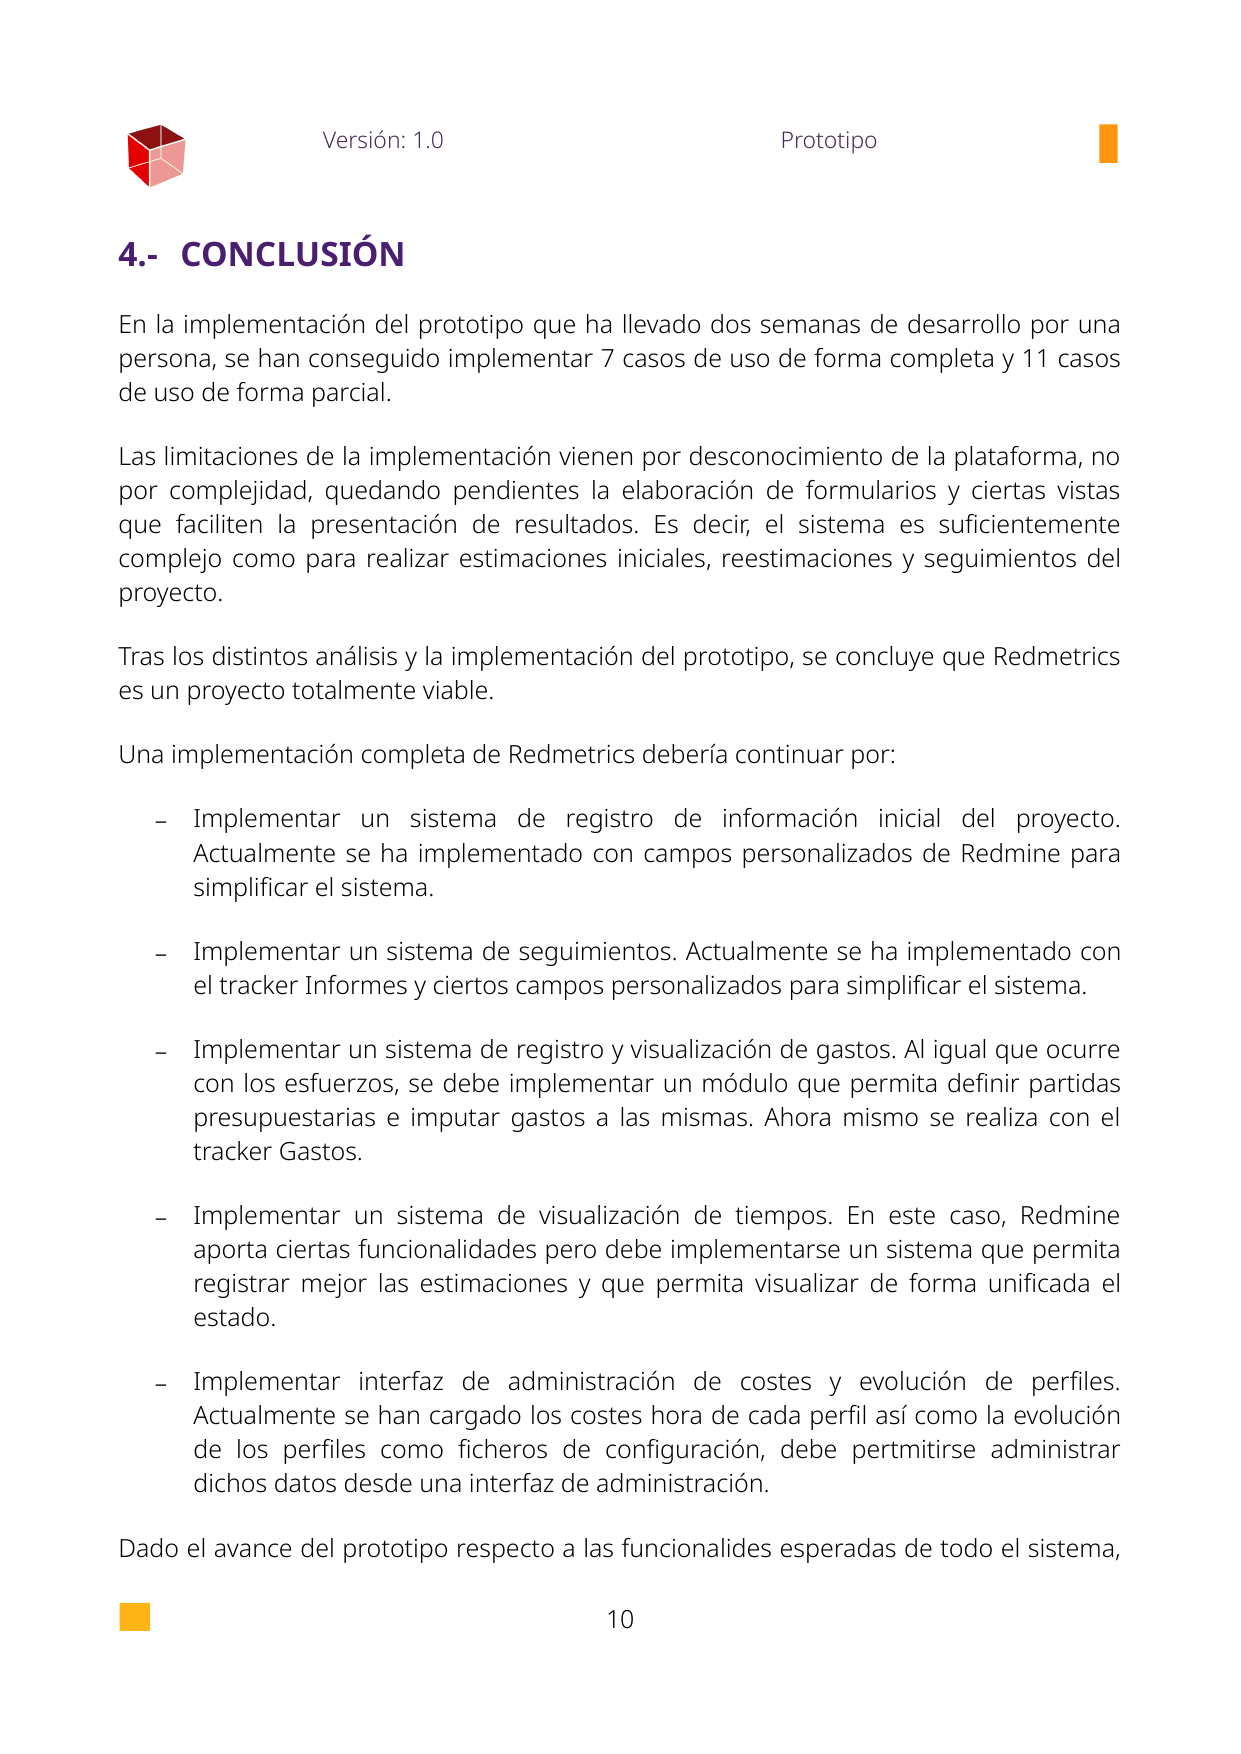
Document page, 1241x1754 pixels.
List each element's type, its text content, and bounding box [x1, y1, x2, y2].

text Una implementación completa de Redmetrics debería continuar por: [118, 737, 1122, 771]
text En la implementación del prototipo que ha llevado dos semanas de desarrollo por una persona, se han conseguido implementar 7 casos de uso de forma completa y 11 casos de uso de forma parcial. [118, 306, 1122, 409]
list Implementar interfaz de administración de costes y evolución de perfiles. Actualmente se han cargado los costes hora de cada perfil así como la evolución de los perfiles como ficheros de configuración, debe pertmitirse administrar dichos datos desde una interfaz de administración. [156, 1364, 1122, 1500]
text Dado el avance del prototipo respecto a las funcionalides esperadas de todo el sistema, [118, 1530, 1122, 1564]
text Las limitaciones de la implementación vienen por desconocimiento de la plataforma, no por complejidad, quedando pendientes la elaboración de formularios y ciertas vistas que faciliten la presentación de resultados. Es decir, el sistema es suficientemente complejo como para realizar estimaciones iniciales, reestimaciones y seguimientos del proyecto. [118, 439, 1122, 609]
picture [123, 123, 189, 189]
list Implementar un sistema de visualización de tiempos. En este caso, Redmine aporta ciertas funcionalidades pero debe implementarse un sistema que permita registrar mejor las estimaciones y que permita visualizar de forma unificada el estado. [156, 1198, 1122, 1334]
subtitle Conclusión [118, 231, 1122, 276]
text Tras los distintos análisis y la implementación del prototipo, se concluye que Redmetrics es un proyecto totalmente viable. [118, 639, 1122, 707]
list Implementar un sistema de registro de información inicial del proyecto. Actualmente se ha implementado con campos personalizados de Redmine para simplificar el sistema. [156, 801, 1122, 903]
list Implementar un sistema de seguimientos. Actualmente se ha implementado con el tracker Informes y ciertos campos personalizados para simplificar el sistema. [156, 933, 1122, 1001]
list Implementar un sistema de registro y visualización de gastos. Al igual que ocurre con los esfuerzos, se debe implementar un módulo que permita definir partidas presupuestarias e imputar gastos a las mismas. Ahora mismo se realiza con el tracker Gastos. [156, 1031, 1122, 1168]
